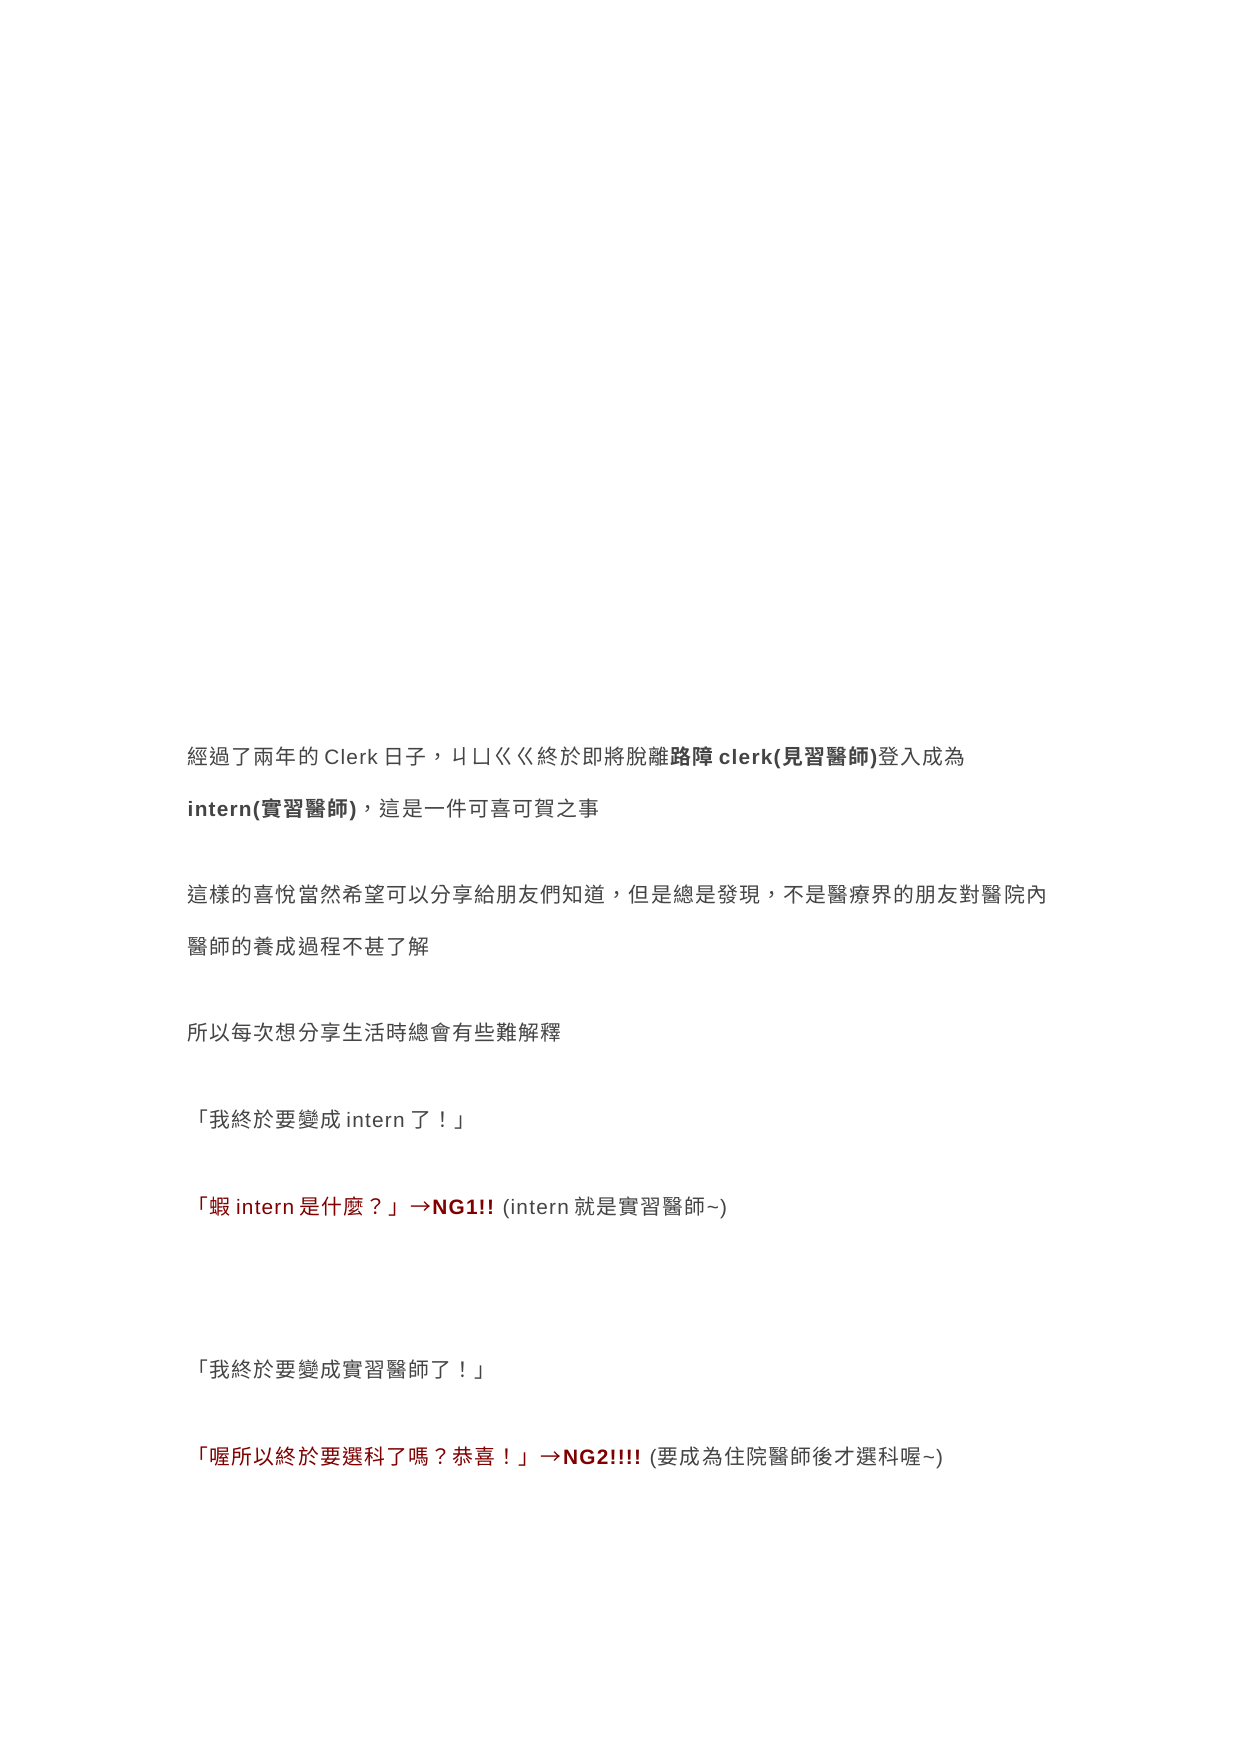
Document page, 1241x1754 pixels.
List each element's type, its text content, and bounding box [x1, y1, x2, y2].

text 「我終於要變成實習醫師了！」 [187, 1353, 1053, 1383]
text 所以每次想分享生活時總會有些難解釋 [187, 1017, 1053, 1047]
text 這樣的喜悅當然希望可以分享給朋友們知道，但是總是發現，不是醫療界的朋友對醫院內醫師的養成過程不甚了解 [187, 878, 1053, 960]
text 「喔所以終於要選科了嗎？恭喜！」→NG2!!!! (要成為住院醫師後才選科喔~) [187, 1440, 1053, 1470]
text 「我終於要變成intern了！」 [187, 1103, 1053, 1134]
text 「蝦intern是什麼？」→NG1!! (intern就是實習醫師~) [187, 1190, 1053, 1220]
text 經過了兩年的Clerk日子，ㄐㄩㄍㄍ終於即將脫離路障clerk(見習醫師)登入成為intern(實習醫師)，這是一件可喜可賀之事 [187, 740, 1053, 822]
